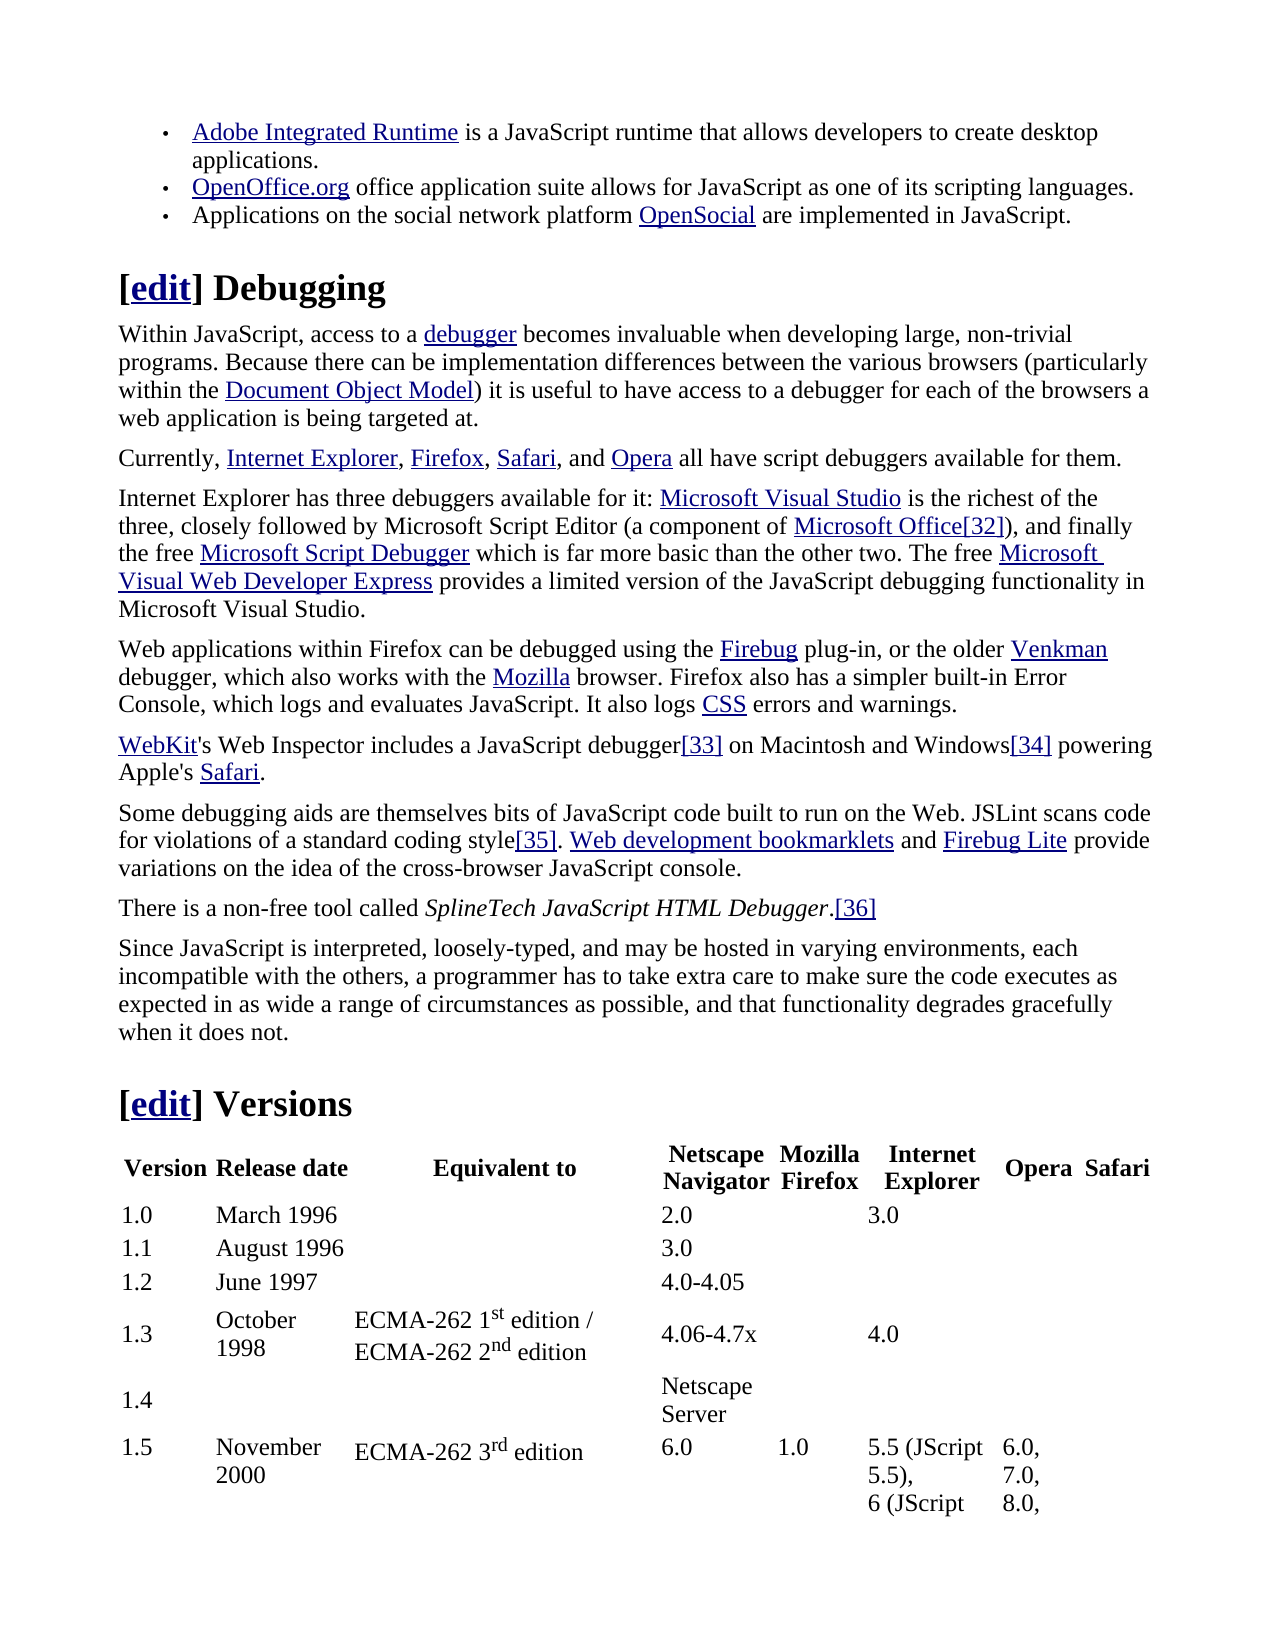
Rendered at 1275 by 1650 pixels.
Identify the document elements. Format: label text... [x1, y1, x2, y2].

table_cell [213, 1369, 351, 1430]
table_cell [1000, 1232, 1077, 1265]
table_cell [865, 1265, 999, 1299]
table_header Netscape Navigator [658, 1137, 774, 1198]
table_header Safari [1078, 1137, 1157, 1198]
table_cell 1.0 [118, 1198, 213, 1232]
table_cell [1078, 1198, 1157, 1232]
subtitle [edit] Debugging [118, 266, 1157, 308]
table_cell [1000, 1369, 1077, 1430]
table_cell [865, 1369, 999, 1430]
table_cell [351, 1232, 658, 1265]
table_cell [1078, 1265, 1157, 1299]
table_cell 1.3 [118, 1299, 213, 1369]
table_cell 2.0 [658, 1198, 774, 1232]
text Some debugging aids are themselves bits of JavaScript code built to run on the Web. JSLint scans code for violations of a standard coding style[35]. Web development bookmarklets and Firebug Lite provide variations on the idea of the cross-browser JavaScript console. [118, 799, 1157, 882]
table_cell [774, 1369, 865, 1430]
table_cell 6.0 [658, 1430, 774, 1519]
table_cell November 2000 [213, 1430, 351, 1519]
text Since JavaScript is interpreted, loosely-typed, and may be hosted in varying environments, each incompatible with the others, a programmer has to take extra care to make sure the code executes as expected in as wide a range of circumstances as possible, and that functionality degrades gracefully when it does not. [118, 934, 1157, 1045]
table_cell 1.0 [774, 1430, 865, 1519]
text WebKit's Web Inspector includes a JavaScript debugger[33] on Macintosh and Windows[34] powering Apple's Safari. [118, 731, 1157, 786]
table_cell [351, 1198, 658, 1232]
text There is a non-free tool called SplineTech JavaScript HTML Debugger.[36] [118, 894, 1157, 922]
table_cell [865, 1232, 999, 1265]
table_header Version [118, 1137, 213, 1198]
table_cell [1078, 1232, 1157, 1265]
table_header Internet Explorer [865, 1137, 999, 1198]
table_header Mozilla Firefox [774, 1137, 865, 1198]
list OpenOffice.org office application suite allows for JavaScript as one of its scripting languages. [162, 173, 1157, 201]
table_cell 1.2 [118, 1265, 213, 1299]
table_cell [1000, 1299, 1077, 1369]
list Adobe Integrated Runtime is a JavaScript runtime that allows developers to create desktop applications. [162, 118, 1157, 173]
table_cell March 1996 [213, 1198, 351, 1232]
table_cell 4.0-4.05 [658, 1265, 774, 1299]
table_cell [774, 1198, 865, 1232]
table_header Opera [1000, 1137, 1077, 1198]
text Currently, Internet Explorer, Firefox, Safari, and Opera all have script debuggers available for them. [118, 444, 1157, 472]
table_cell ECMA-262 1st edition / ECMA-262 2nd edition [351, 1299, 658, 1369]
subtitle [edit] Versions [118, 1083, 1157, 1124]
table_cell October 1998 [213, 1299, 351, 1369]
text Web applications within Firefox can be debugged using the Firebug plug-in, or the older Venkman debugger, which also works with the Mozilla browser. Firefox also has a simpler built-in Error Console, which logs and evaluates JavaScript. It also logs CSS errors and warnings. [118, 635, 1157, 718]
table_cell [1078, 1299, 1157, 1369]
table_cell [351, 1369, 658, 1430]
table_cell 1.1 [118, 1232, 213, 1265]
table_header Release date [213, 1137, 351, 1198]
table_cell 1.5 [118, 1430, 213, 1519]
table_cell Netscape Server [658, 1369, 774, 1430]
table_cell 4.0 [865, 1299, 999, 1369]
text Within JavaScript, access to a debugger becomes invaluable when developing large, non-trivial programs. Because there can be implementation differences between the various browsers (particularly within the Document Object Model) it is useful to have access to a debugger for each of the browsers a web application is being targeted at. [118, 321, 1157, 431]
list Applications on the social network platform OpenSocial are implemented in JavaScript. [162, 201, 1157, 229]
table_cell 1.4 [118, 1369, 213, 1430]
table_cell [1000, 1198, 1077, 1232]
table_header Equivalent to [351, 1137, 658, 1198]
table_cell [1078, 1430, 1157, 1519]
table_cell [774, 1299, 865, 1369]
table_cell [1000, 1265, 1077, 1299]
table_cell 6.0, 7.0, 8.0, [1000, 1430, 1077, 1519]
table_cell 4.06-4.7x [658, 1299, 774, 1369]
text Internet Explorer has three debuggers available for it: Microsoft Visual Studio is the richest of the three, closely followed by Microsoft Script Editor (a component of Microsoft Office[32]), and finally the free Microsoft Script Debugger which is far more basic than the other two. The free Microsoft Visual Web Developer Express provides a limited version of the JavaScript debugging functionality in Microsoft Visual Studio. [118, 484, 1157, 623]
table_cell 3.0 [865, 1198, 999, 1232]
table_cell [351, 1265, 658, 1299]
table_cell [774, 1265, 865, 1299]
table_cell 5.5 (JScript 5.5), 6 (JScript [865, 1430, 999, 1519]
table_cell 3.0 [658, 1232, 774, 1265]
table_cell [774, 1232, 865, 1265]
table_cell August 1996 [213, 1232, 351, 1265]
table_cell [1078, 1369, 1157, 1430]
table_cell June 1997 [213, 1265, 351, 1299]
table_cell ECMA-262 3rd edition [351, 1430, 658, 1519]
